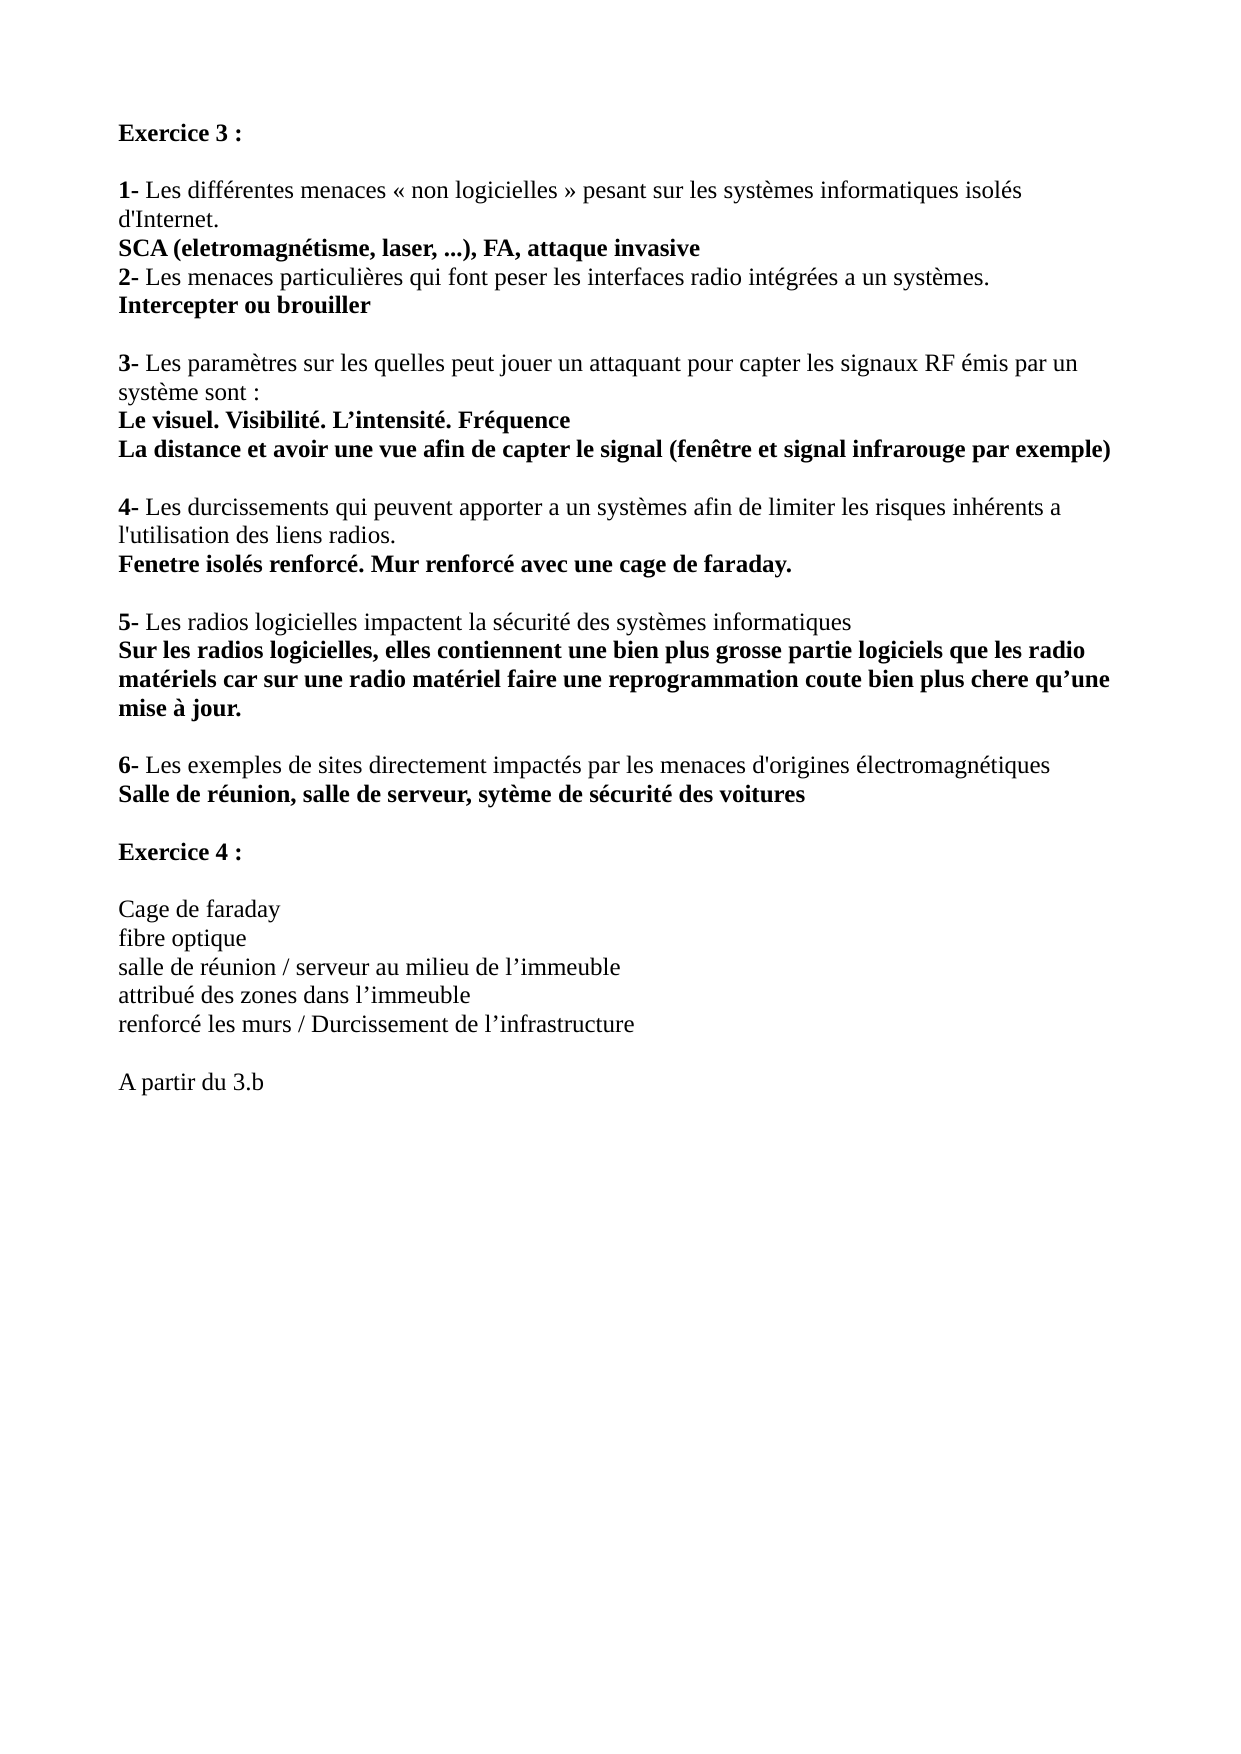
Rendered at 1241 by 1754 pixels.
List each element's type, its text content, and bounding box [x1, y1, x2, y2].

text 5- Les radios logicielles impactent la sécurité des systèmes informatiques [118, 607, 1122, 636]
text 4- Les durcissements qui peuvent apporter a un systèmes afin de limiter les risques inhérents a l'utilisation des liens radios. [118, 492, 1122, 549]
text Cage de faraday [118, 894, 1122, 923]
text Le visuel. Visibilité. L’intensité. Fréquence [118, 406, 1122, 434]
text Fenetre isolés renforcé. Mur renforcé avec une cage de faraday. [118, 549, 1122, 578]
text SCA (eletromagnétisme, laser, ...), FA, attaque invasive [118, 233, 1122, 262]
text salle de réunion / serveur au milieu de l’immeuble [118, 952, 1122, 981]
text attribué des zones dans l’immeuble [118, 981, 1122, 1009]
text renforcé les murs / Durcissement de l’infrastructure [118, 1009, 1122, 1038]
text 1- Les différentes menaces « non logicielles » pesant sur les systèmes informatiques isolés d'Internet. [118, 176, 1122, 233]
text Sur les radios logicielles, elles contiennent une bien plus grosse partie logiciels que les radio matériels car sur une radio matériel faire une reprogrammation coute bien plus chere qu’une mise à jour. [118, 636, 1122, 722]
text Salle de réunion, salle de serveur, sytème de sécurité des voitures [118, 779, 1122, 808]
text A partir du 3.b [118, 1067, 1122, 1096]
text fibre optique [118, 923, 1122, 952]
text 2- Les menaces particulières qui font peser les interfaces radio intégrées a un systèmes. [118, 262, 1122, 291]
text Exercice 4 : [118, 837, 1122, 866]
text Exercice 3 : [118, 118, 1122, 147]
text 3- Les paramètres sur les quelles peut jouer un attaquant pour capter les signaux RF émis par un système sont : [118, 348, 1122, 406]
text Intercepter ou brouiller [118, 291, 1122, 319]
text 6- Les exemples de sites directement impactés par les menaces d'origines électromagnétiques [118, 751, 1122, 779]
text La distance et avoir une vue afin de capter le signal (fenêtre et signal infrarouge par exemple) [118, 434, 1122, 463]
